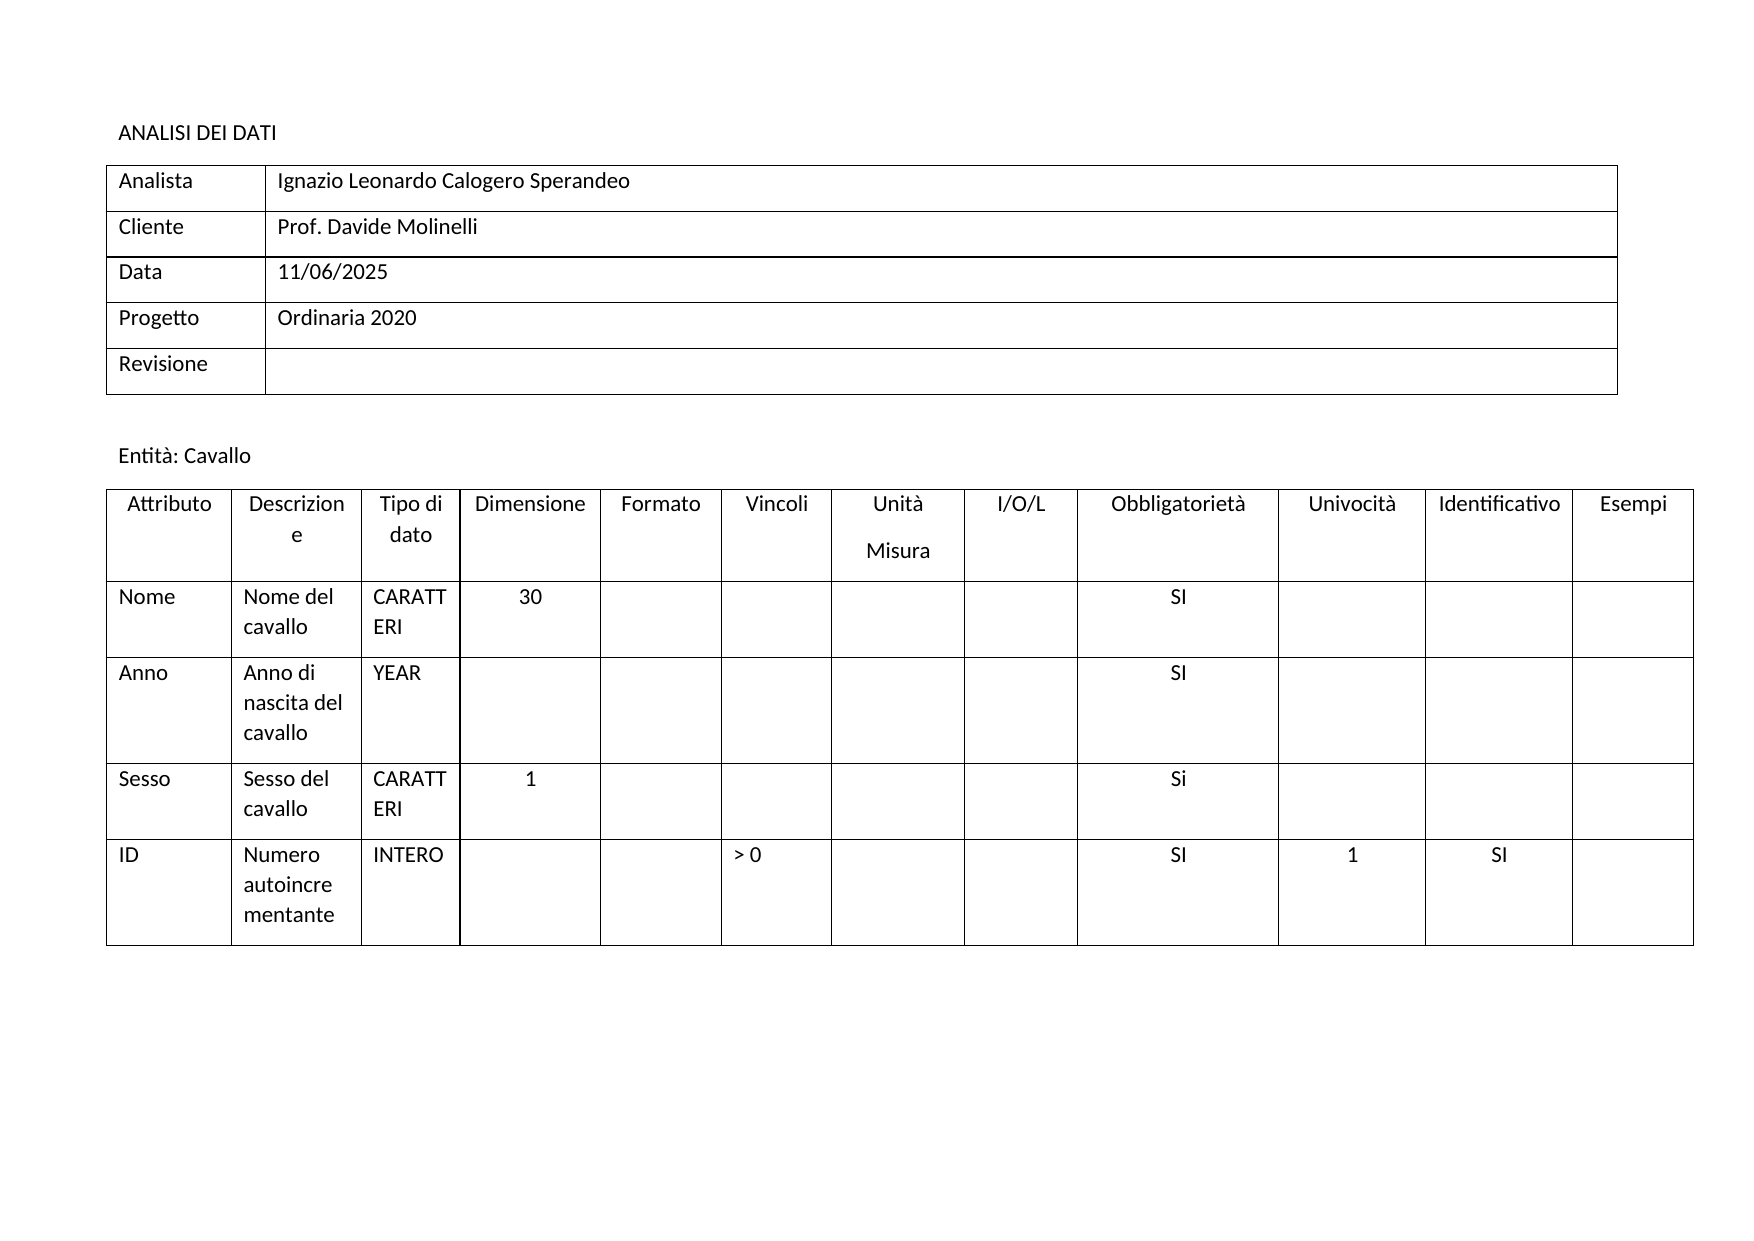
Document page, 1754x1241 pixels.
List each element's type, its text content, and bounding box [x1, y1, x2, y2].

table_cell [965, 658, 1077, 763]
table_cell CARATTERI [362, 764, 459, 839]
table_cell Si [1078, 764, 1278, 839]
table_cell SI [1078, 840, 1278, 945]
table_cell Sesso [107, 764, 231, 839]
table_cell SI [1426, 840, 1572, 945]
table_header Formato [601, 490, 721, 581]
table_cell YEAR [362, 658, 459, 763]
table_cell [1573, 840, 1693, 945]
table_cell [461, 658, 600, 763]
table_cell Sesso del cavallo [232, 764, 361, 839]
table_header Attributo [107, 490, 231, 581]
table_cell [965, 582, 1077, 657]
table_header Dimensione [461, 490, 600, 581]
table_cell Numero autoincrementante [232, 840, 361, 945]
table_cell [601, 840, 721, 945]
table_header Tipo di dato [362, 490, 459, 581]
table_cell SI [1078, 582, 1278, 657]
table_cell [832, 764, 964, 839]
table_cell [722, 658, 831, 763]
table_cell [1426, 658, 1572, 763]
table_cell 1 [1279, 840, 1425, 945]
table_cell [1426, 764, 1572, 839]
text ANALISI DEI DATI [118, 118, 1606, 146]
table_cell [722, 764, 831, 839]
table_cell Nome del cavallo [232, 582, 361, 657]
table_cell Anno [107, 658, 231, 763]
table_cell [1279, 658, 1425, 763]
table_cell [722, 582, 831, 657]
table_cell Prof. Davide Molinelli [266, 212, 1617, 256]
table_cell Cliente [107, 212, 265, 256]
table_cell [832, 840, 964, 945]
table_cell SI [1078, 658, 1278, 763]
table_cell 11/06/2025 [266, 258, 1617, 302]
table_cell Data [107, 258, 265, 302]
table_cell [1279, 582, 1425, 657]
table_cell CARATTERI [362, 582, 459, 657]
table_cell 1 [461, 764, 600, 839]
table_cell Progetto [107, 303, 265, 348]
table_header Unità Misura [832, 490, 964, 581]
table_cell [461, 840, 600, 945]
table_cell [601, 764, 721, 839]
table_cell [965, 764, 1077, 839]
table_cell > 0 [722, 840, 831, 945]
table_cell [601, 582, 721, 657]
table_cell INTERO [362, 840, 459, 945]
table_cell [832, 658, 964, 763]
table_cell [1573, 658, 1693, 763]
table_header Obbligatorietà [1078, 490, 1278, 581]
table_header Identificativo [1426, 490, 1572, 581]
table_cell [1279, 764, 1425, 839]
table_cell 30 [461, 582, 600, 657]
table_header Descrizione [232, 490, 361, 581]
table_header Ignazio Leonardo Calogero Sperandeo [266, 166, 1617, 211]
text Entità: Cavallo [118, 442, 1606, 469]
table_cell [1426, 582, 1572, 657]
table_cell [601, 658, 721, 763]
table_cell Nome [107, 582, 231, 657]
table_cell [1573, 764, 1693, 839]
table_cell Anno di nascita del cavallo [232, 658, 361, 763]
table_cell [832, 582, 964, 657]
table_cell [965, 840, 1077, 945]
table_header I/O/L [965, 490, 1077, 581]
table_cell [1573, 582, 1693, 657]
table_cell Ordinaria 2020 [266, 303, 1617, 348]
table_header Vincoli [722, 490, 831, 581]
table_header Univocità [1279, 490, 1425, 581]
table_cell ID [107, 840, 231, 945]
table_cell Revisione [107, 349, 265, 394]
table_header Analista [107, 166, 265, 211]
table_cell [266, 349, 1617, 394]
table_header Esempi [1573, 490, 1693, 581]
